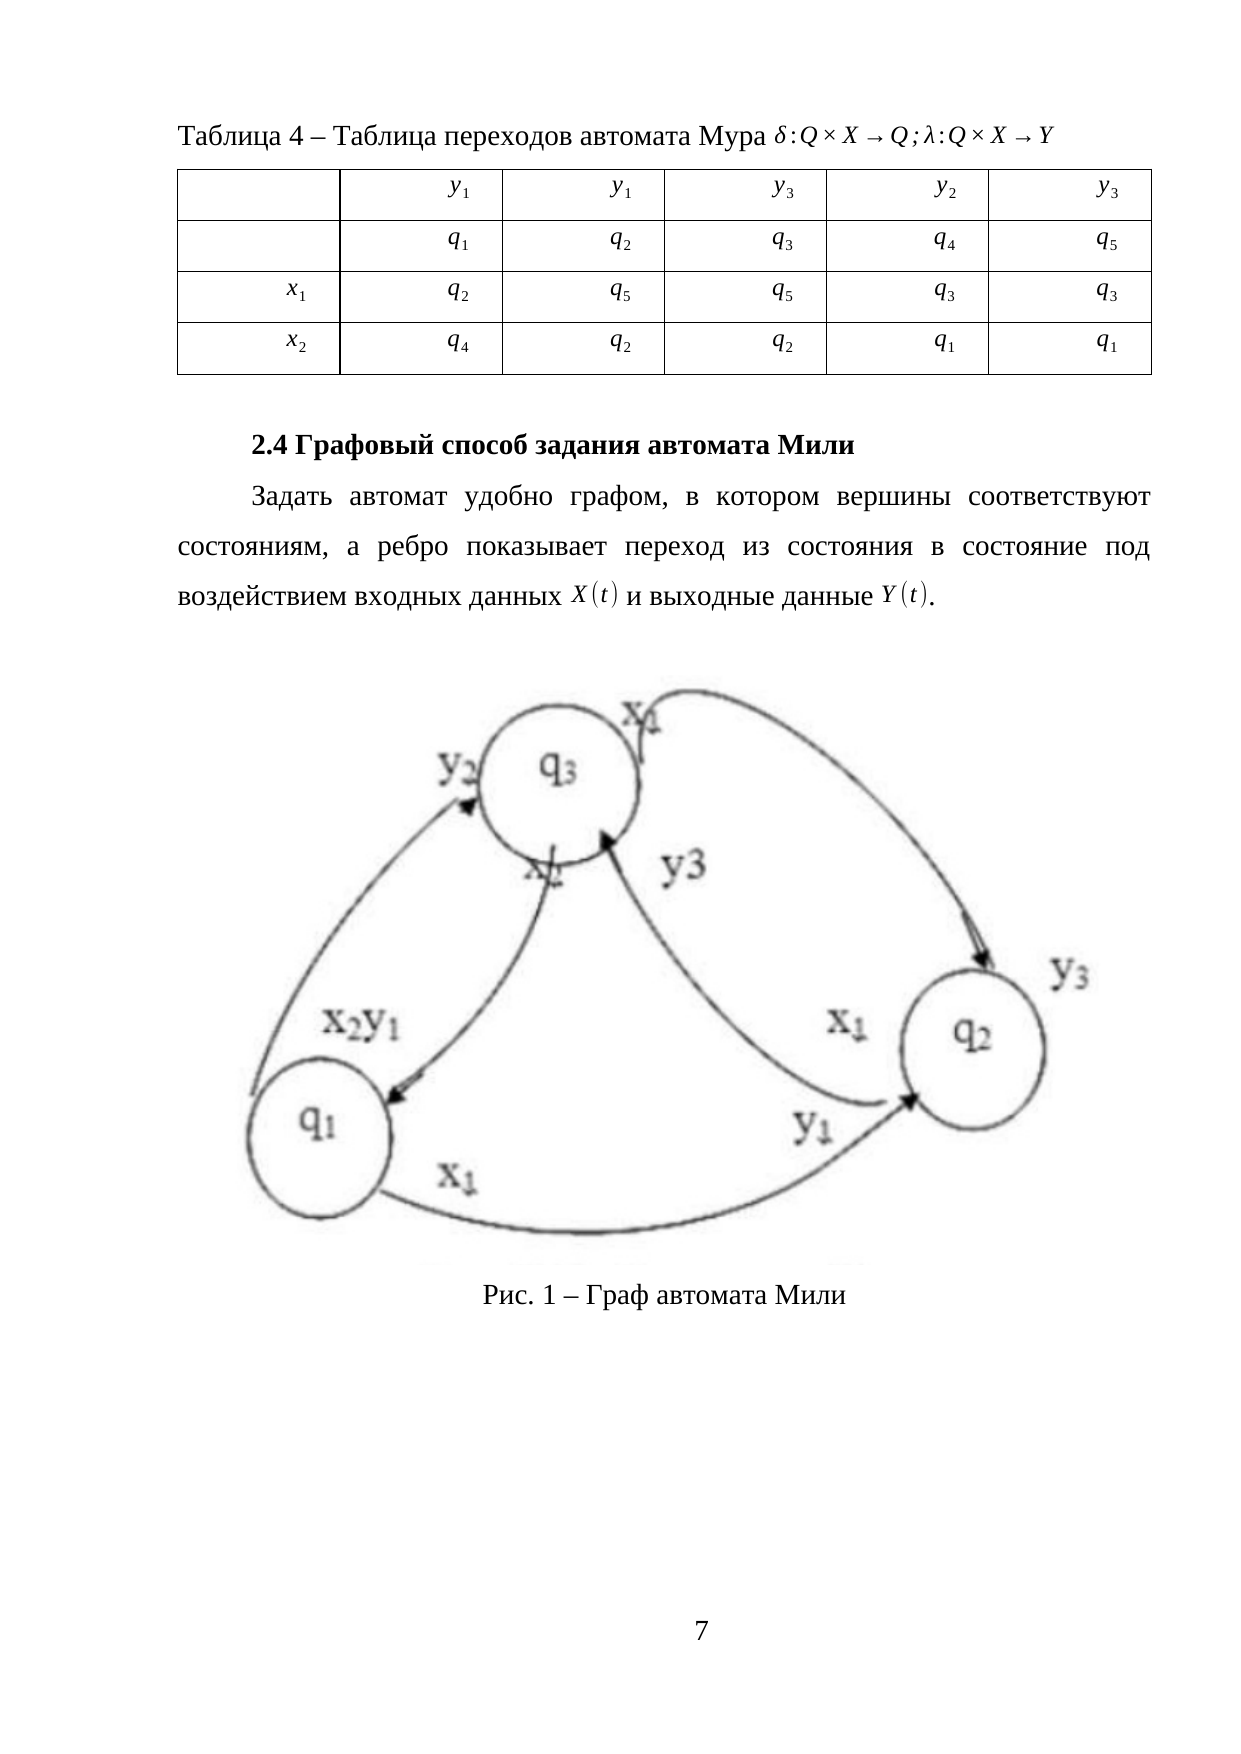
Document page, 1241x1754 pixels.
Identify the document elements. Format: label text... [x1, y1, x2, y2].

table_cell [989, 272, 1151, 322]
table_header [665, 170, 826, 220]
table_header [503, 170, 664, 220]
table_cell [341, 272, 502, 322]
table_cell [665, 323, 826, 373]
table_header [989, 170, 1151, 220]
text Рис. 1 – Граф автомата Мили [177, 1277, 1152, 1311]
table_cell [503, 272, 664, 322]
table_cell [665, 221, 826, 271]
table_cell [827, 323, 988, 373]
table_cell [178, 221, 339, 271]
table_header [178, 170, 339, 220]
table_cell [178, 272, 339, 322]
table_cell [503, 221, 664, 271]
table_cell [989, 221, 1151, 271]
table_cell [503, 323, 664, 373]
text Таблица 4 – Таблица переходов автомата Мура [177, 118, 1152, 152]
text Задать автомат удобно графом, в котором вершины соответствуют состояниям, а ребро показывает переход из состояния в состояние под воздействием входных данных и выходные данные . [177, 478, 1152, 612]
table_cell [827, 221, 988, 271]
subtitle 2.4 Графовый способ задания автомата Мили [177, 427, 1152, 461]
table_cell [178, 323, 339, 373]
table_cell [989, 323, 1151, 373]
table_cell [341, 221, 502, 271]
table_header [341, 170, 502, 220]
table_cell [341, 323, 502, 373]
table_header [827, 170, 988, 220]
table_cell [665, 272, 826, 322]
table_cell [827, 272, 988, 322]
